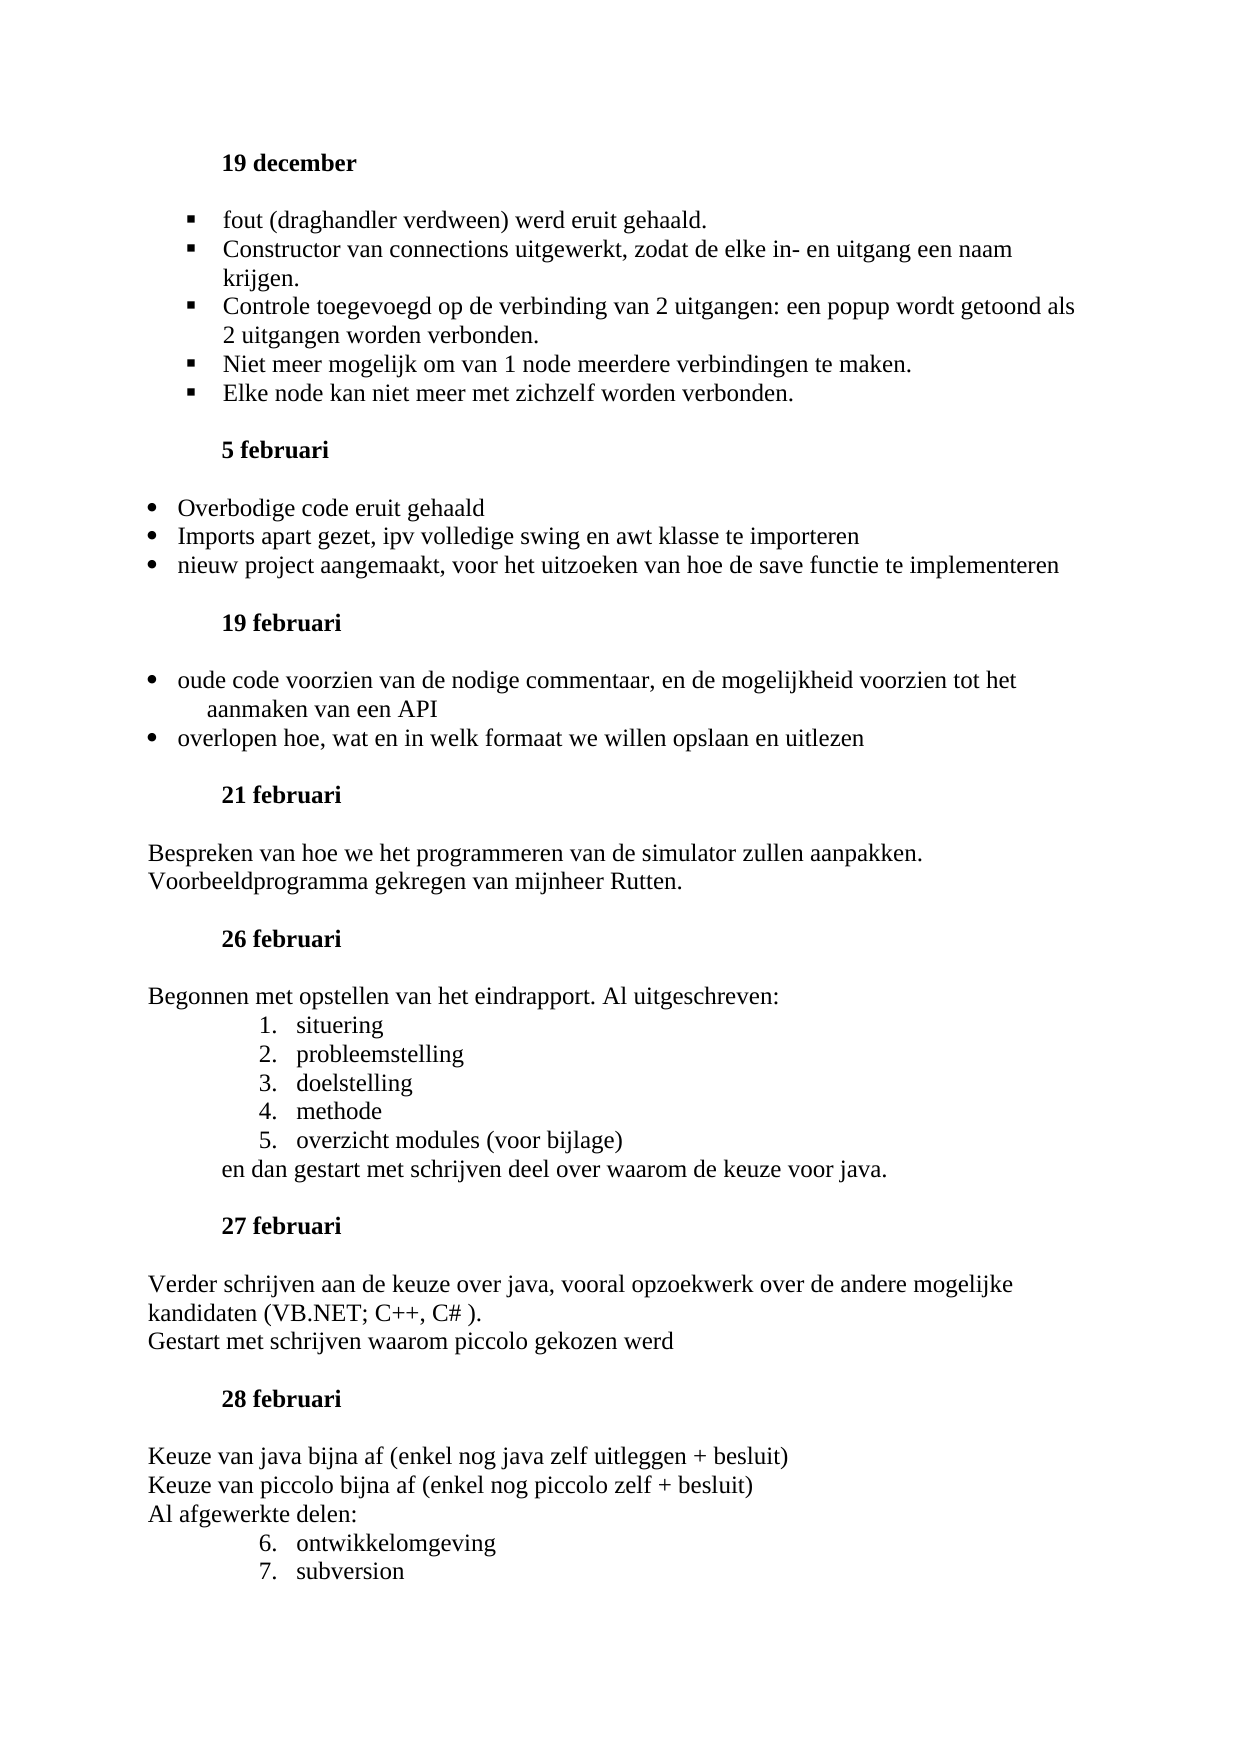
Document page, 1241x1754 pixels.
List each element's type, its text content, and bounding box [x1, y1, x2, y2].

list Imports apart gezet, ipv volledige swing en awt klasse te importeren [148, 521, 1093, 550]
text Verder schrijven aan de keuze over java, vooral opzoekwerk over de andere mogelijke kandidaten (VB.NET; C++, C# ). [148, 1269, 1093, 1326]
list nieuw project aangemaakt, voor het uitzoeken van hoe de save functie te implementeren [148, 550, 1093, 579]
text Keuze van piccolo bijna af (enkel nog piccolo zelf + besluit) [148, 1470, 1093, 1499]
list subversion [258, 1556, 1093, 1585]
list Overbodige code eruit gehaald [148, 493, 1093, 521]
list fout (draghandler verdween) werd eruit gehaald. [185, 205, 1093, 234]
text 26 februari [148, 924, 1093, 953]
list methode [258, 1096, 1093, 1125]
list overzicht modules (voor bijlage) [258, 1125, 1093, 1154]
text 27 februari [221, 1211, 1093, 1240]
text 21 februari [207, 780, 1093, 809]
text en dan gestart met schrijven deel over waarom de keuze voor java. [221, 1154, 1093, 1183]
list overlopen hoe, wat en in welk formaat we willen opslaan en uitlezen [148, 723, 1093, 751]
list Niet meer mogelijk om van 1 node meerdere verbindingen te maken. [185, 349, 1093, 378]
text 19 februari [207, 608, 1093, 636]
text 19 december [148, 148, 1093, 176]
list Elke node kan niet meer met zichzelf worden verbonden. [185, 378, 1093, 406]
list doelstelling [258, 1068, 1093, 1096]
list Controle toegevoegd op de verbinding van 2 uitgangen: een popup wordt getoond als 2 uitgangen worden verbonden. [185, 291, 1093, 349]
text Bespreken van hoe we het programmeren van de simulator zullen aanpakken. [148, 838, 1093, 866]
text Keuze van java bijna af (enkel nog java zelf uitleggen + besluit) [148, 1441, 1093, 1470]
list probleemstelling [258, 1039, 1093, 1068]
text Voorbeeldprogramma gekregen van mijnheer Rutten. [148, 866, 1093, 895]
list Constructor van connections uitgewerkt, zodat de elke in- en uitgang een naam krijgen. [185, 234, 1093, 291]
list ontwikkelomgeving [258, 1528, 1093, 1556]
list situering [258, 1010, 1093, 1039]
text 5 februari [221, 435, 1093, 464]
text Begonnen met opstellen van het eindrapport. Al uitgeschreven: [148, 981, 1093, 1010]
text 28 februari [148, 1384, 1093, 1413]
list oude code voorzien van de nodige commentaar, en de mogelijkheid voorzien tot het aanmaken van een API [148, 665, 1093, 723]
text Al afgewerkte delen: [148, 1499, 1093, 1528]
text Gestart met schrijven waarom piccolo gekozen werd [148, 1326, 1093, 1355]
